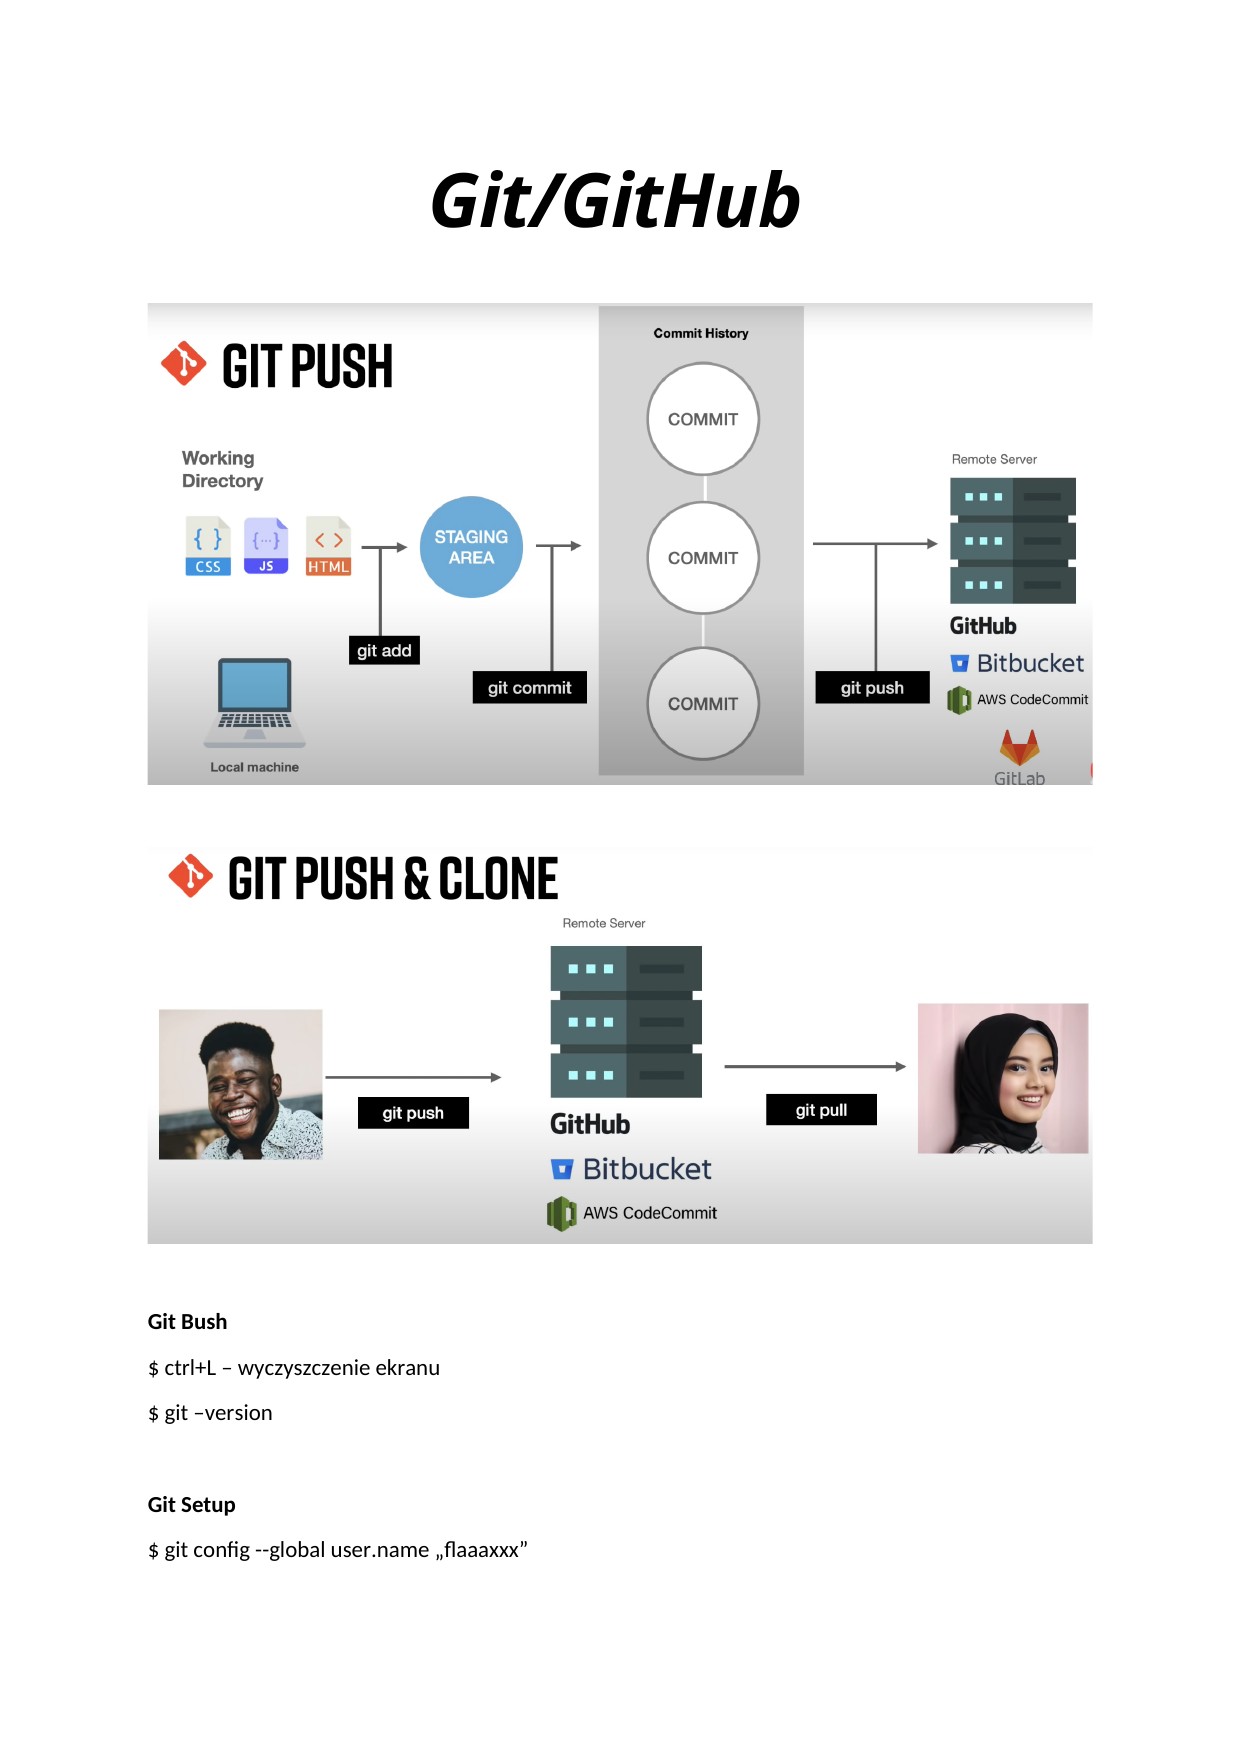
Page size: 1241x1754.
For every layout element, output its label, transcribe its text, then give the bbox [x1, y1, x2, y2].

text Git Setup [148, 1490, 1093, 1518]
text Git Bush [148, 1307, 1093, 1335]
text $ ctrl+L – wyczyszczenie ekranu [148, 1353, 1093, 1381]
text $ git –version [148, 1398, 1093, 1426]
text $ git config --global user.name „flaaaxxx” [148, 1536, 1093, 1563]
text Git/GitHub [148, 148, 1093, 250]
